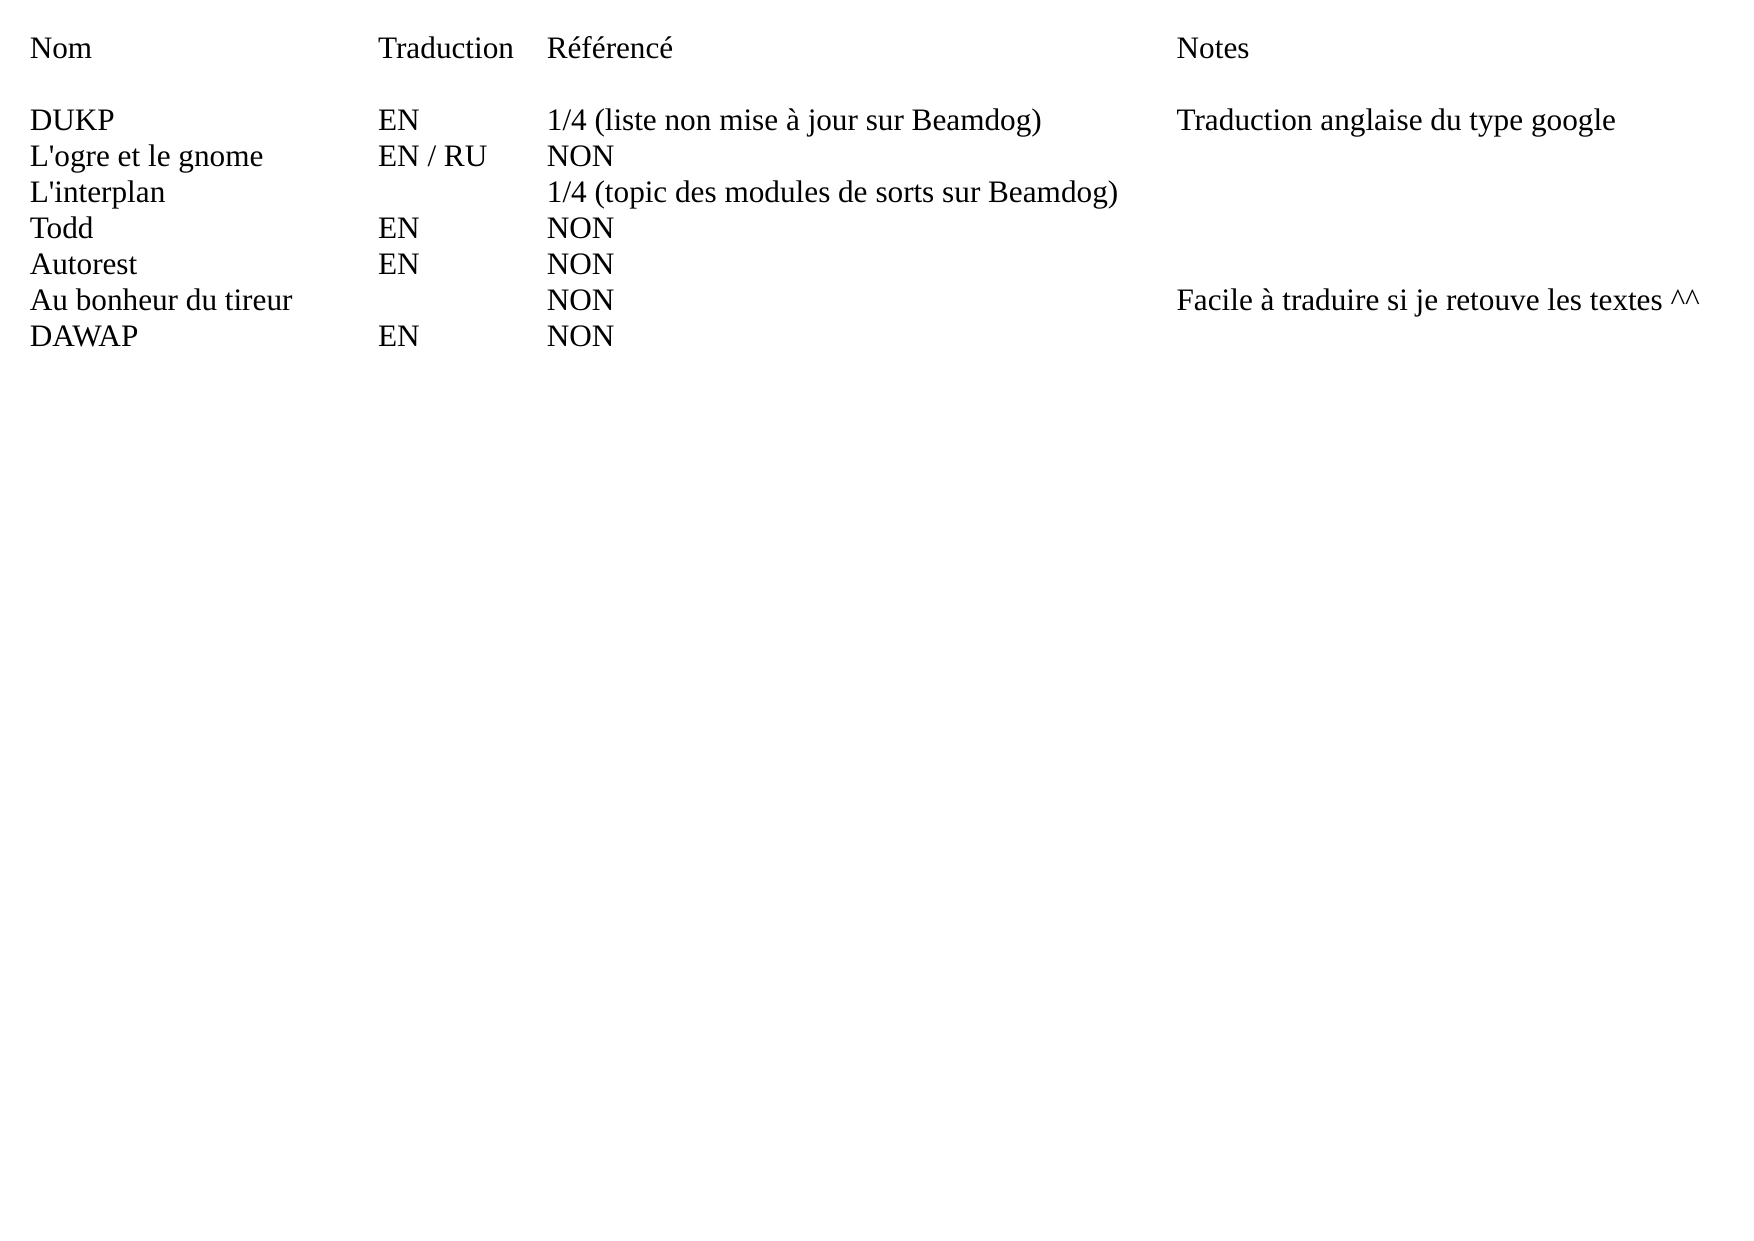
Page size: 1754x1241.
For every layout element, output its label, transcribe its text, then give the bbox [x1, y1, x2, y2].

text Todd EN NON [29, 209, 1724, 245]
text DAWAP EN NON [29, 317, 1724, 353]
text L'interplan 1/4 (topic des modules de sorts sur Beamdog) [29, 173, 1724, 209]
text Au bonheur du tireur NON Facile à traduire si je retouve les textes ^^ [29, 281, 1724, 317]
text L'ogre et le gnome EN / RU NON [29, 137, 1724, 173]
text Nom Traduction Référencé Notes [29, 29, 1724, 65]
text DUKP EN 1/4 (liste non mise à jour sur Beamdog) Traduction anglaise du type google [29, 101, 1724, 137]
text Autorest EN NON [29, 245, 1724, 281]
